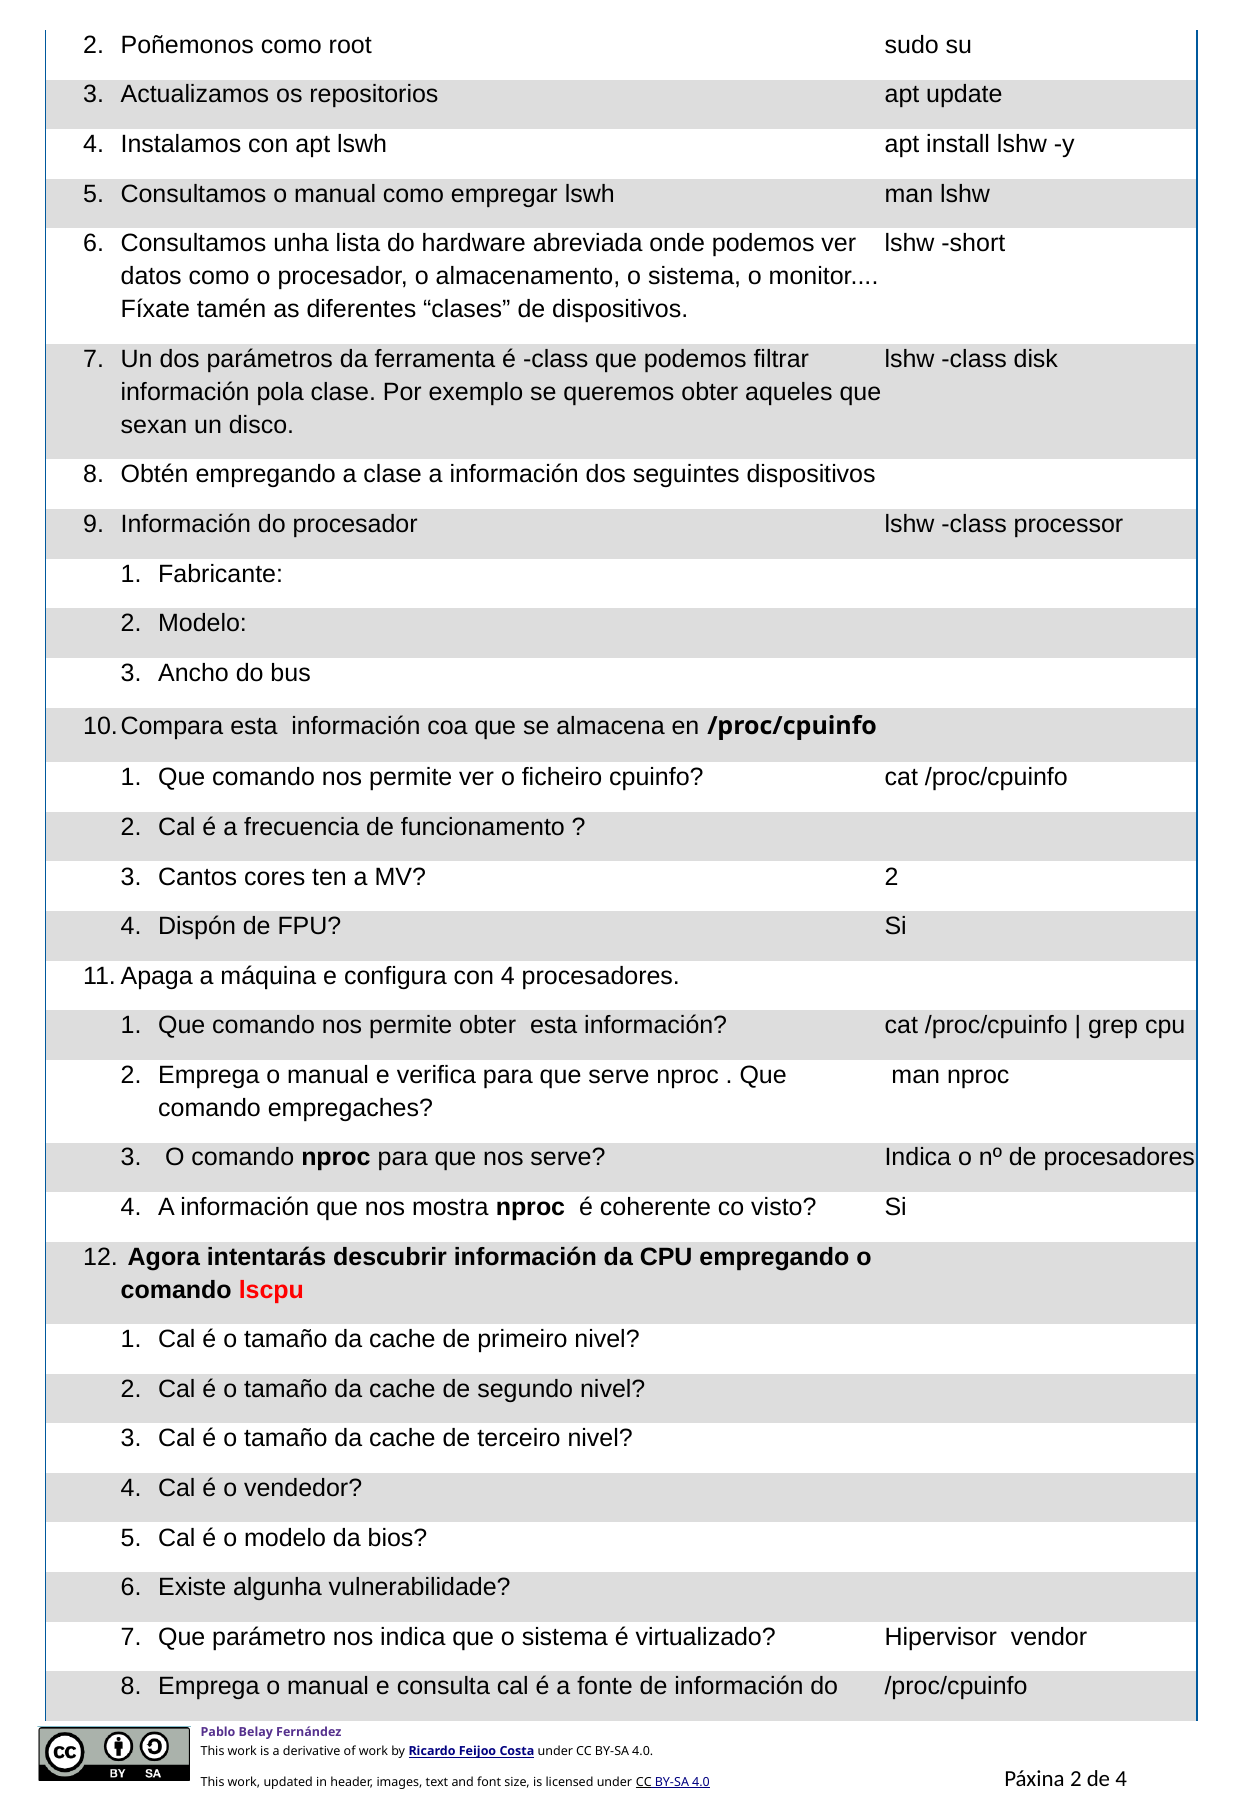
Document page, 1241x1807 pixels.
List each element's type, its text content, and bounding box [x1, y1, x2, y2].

table_cell [884, 1423, 1196, 1473]
table_cell 2 [884, 861, 1196, 911]
table_cell Consultamos o manual como empregar lswh [46, 179, 884, 228]
table_cell Dispón de FPU? [46, 911, 884, 961]
table_cell Indica o nº de procesadores [884, 1143, 1196, 1192]
table_cell Emprega o manual e verifica para que serve nproc . Que comando empregaches? [46, 1060, 884, 1142]
table_cell Hipervisor vendor [884, 1622, 1196, 1671]
table_cell cat /proc/cpuinfo | grep cpu [884, 1010, 1196, 1060]
table_cell Consultamos unha lista do hardware abreviada onde podemos ver datos como o procesador, o almacenamento, o sistema, o monitor.... Fíxate tamén as diferentes “clases” de dispositivos. [46, 228, 884, 344]
table_cell Apaga a máquina e configura con 4 procesadores. [46, 961, 884, 1010]
table_cell Cantos cores ten a MV? [46, 861, 884, 911]
table_cell Emprega o manual e consulta cal é a fonte de información do [46, 1671, 884, 1721]
table_cell A información que nos mostra nproc é coherente co visto? [46, 1192, 884, 1242]
table_cell Cal é o vendedor? [46, 1473, 884, 1522]
table_cell [884, 658, 1196, 707]
table_cell [884, 1473, 1196, 1522]
table_cell Poñemonos como root [46, 30, 884, 79]
table_cell Cal é o tamaño da cache de segundo nivel? [46, 1374, 884, 1423]
table_cell Cal é o tamaño da cache de primeiro nivel? [46, 1324, 884, 1374]
table_cell Cal é o tamaño da cache de terceiro nivel? [46, 1423, 884, 1473]
table_cell [884, 1324, 1196, 1374]
table_cell cat /proc/cpuinfo [884, 762, 1196, 812]
table_cell apt install lshw -y [884, 129, 1196, 179]
table_cell Ancho do bus [46, 658, 884, 707]
table_cell Instalamos con apt lswh [46, 129, 884, 179]
table_cell [884, 460, 1196, 509]
table_cell [884, 812, 1196, 861]
table_cell Cal é a frecuencia de funcionamento ? [46, 812, 884, 861]
table_cell man lshw [884, 179, 1196, 228]
table_cell O comando nproc para que nos serve? [46, 1143, 884, 1192]
table_cell Existe algunha vulnerabilidade? [46, 1572, 884, 1622]
table_cell [884, 1242, 1196, 1324]
table_cell Compara esta información coa que se almacena en /proc/cpuinfo [46, 708, 884, 762]
table_cell Cal é o modelo da bios? [46, 1523, 884, 1572]
table_cell lshw -short [884, 228, 1196, 344]
table_cell [884, 708, 1196, 762]
table_cell [884, 1374, 1196, 1423]
table_cell apt update [884, 80, 1196, 129]
table_cell /proc/cpuinfo [884, 1671, 1196, 1721]
table_cell Que comando nos permite obter esta información? [46, 1010, 884, 1060]
table_cell [884, 1572, 1196, 1622]
table_cell [884, 608, 1196, 658]
table_cell Información do procesador [46, 509, 884, 559]
table_cell Si [884, 1192, 1196, 1242]
table_cell sudo su [884, 30, 1196, 79]
table_cell man nproc [884, 1060, 1196, 1142]
table_cell Que parámetro nos indica que o sistema é virtualizado? [46, 1622, 884, 1671]
picture [37, 1725, 191, 1783]
table_cell Un dos parámetros da ferramenta é -class que podemos filtrar información pola clase. Por exemplo se queremos obter aqueles que sexan un disco. [46, 344, 884, 459]
table_cell Modelo: [46, 608, 884, 658]
table_cell lshw -class disk [884, 344, 1196, 459]
table_cell Obtén empregando a clase a información dos seguintes dispositivos [46, 460, 884, 509]
table_cell lshw -class processor [884, 509, 1196, 559]
table_cell Si [884, 911, 1196, 961]
table_cell Fabricante: [46, 559, 884, 608]
table_cell [884, 559, 1196, 608]
table_cell [884, 1523, 1196, 1572]
table_cell Agora intentarás descubrir información da CPU empregando o comando lscpu [46, 1242, 884, 1324]
table_cell Actualizamos os repositorios [46, 80, 884, 129]
table_cell [884, 961, 1196, 1010]
table_cell Que comando nos permite ver o ficheiro cpuinfo? [46, 762, 884, 812]
